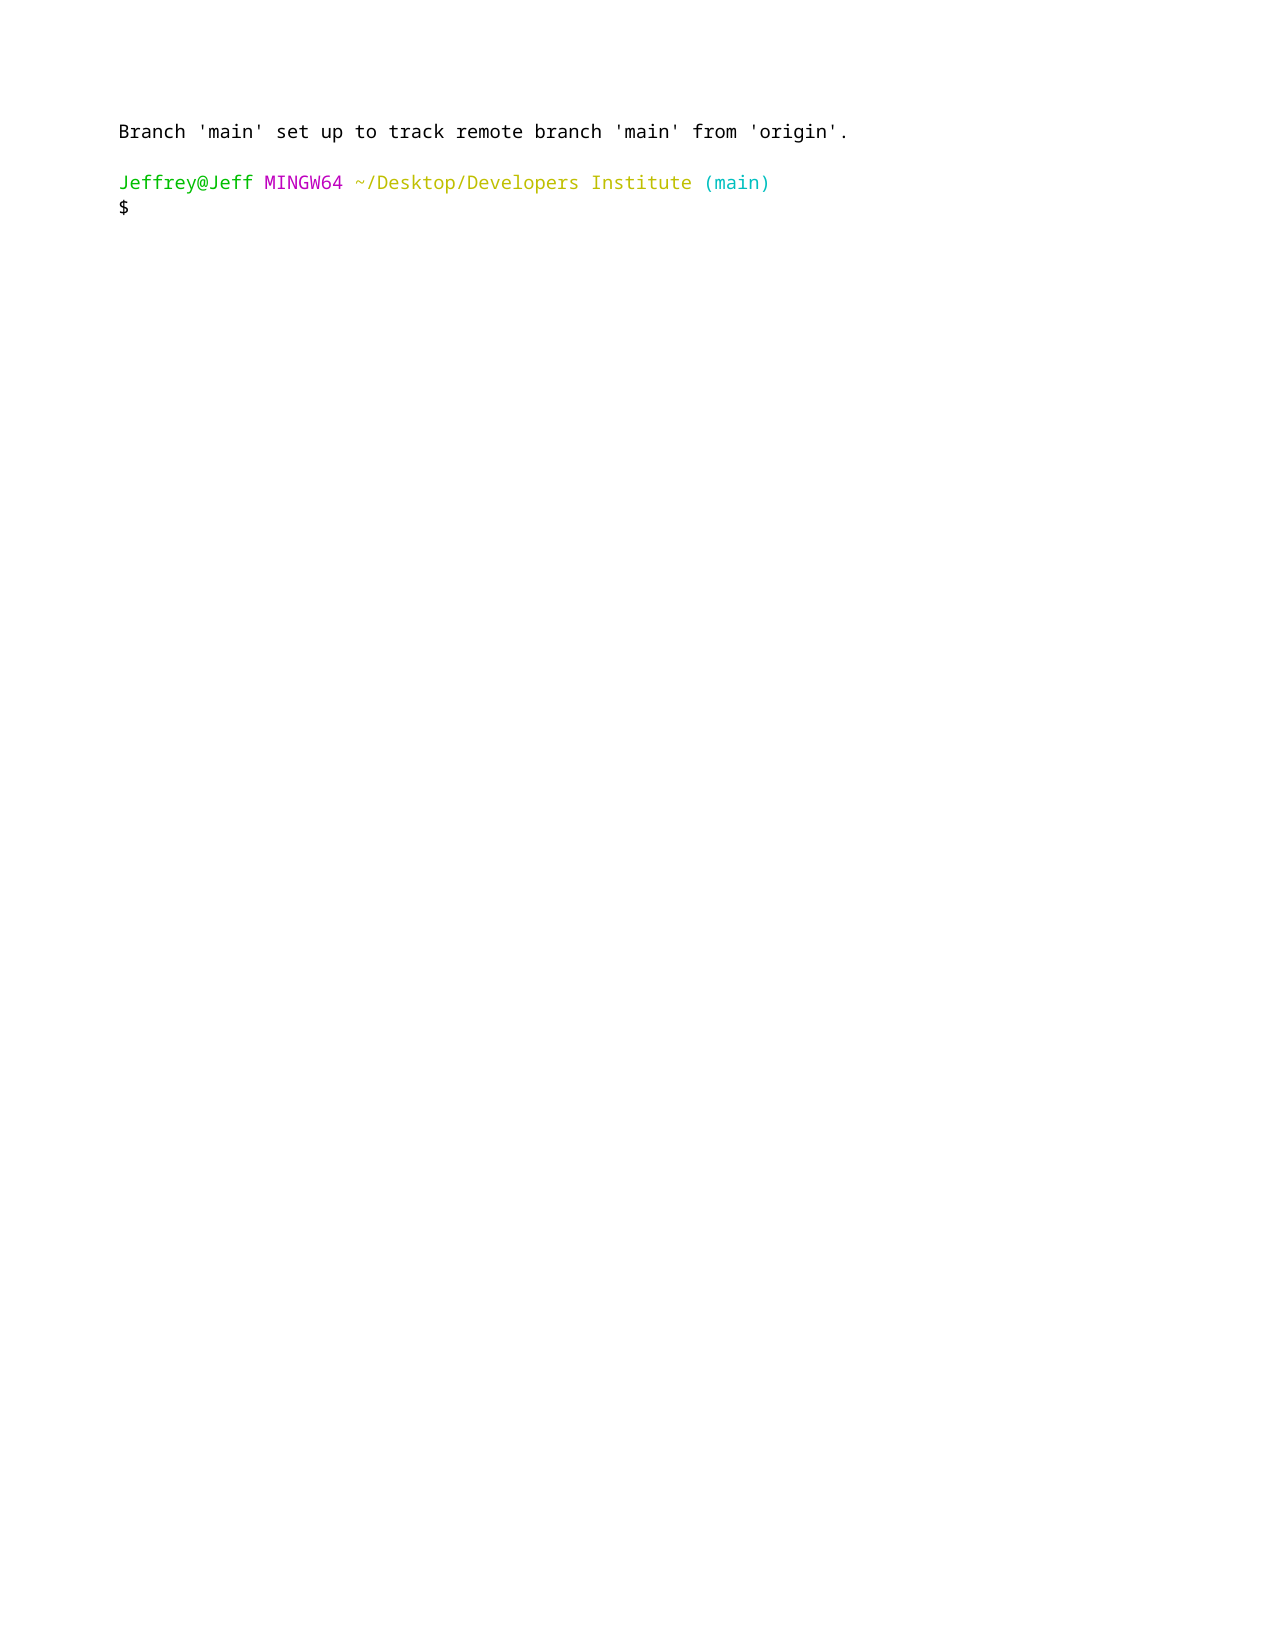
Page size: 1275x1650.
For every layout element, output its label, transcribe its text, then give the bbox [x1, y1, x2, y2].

text Jeffrey@Jeff MINGW64 ~/Desktop/Developers Institute (main) [118, 169, 1157, 195]
text Branch 'main' set up to track remote branch 'main' from 'origin'. [118, 118, 1157, 144]
text $ [118, 195, 1157, 220]
